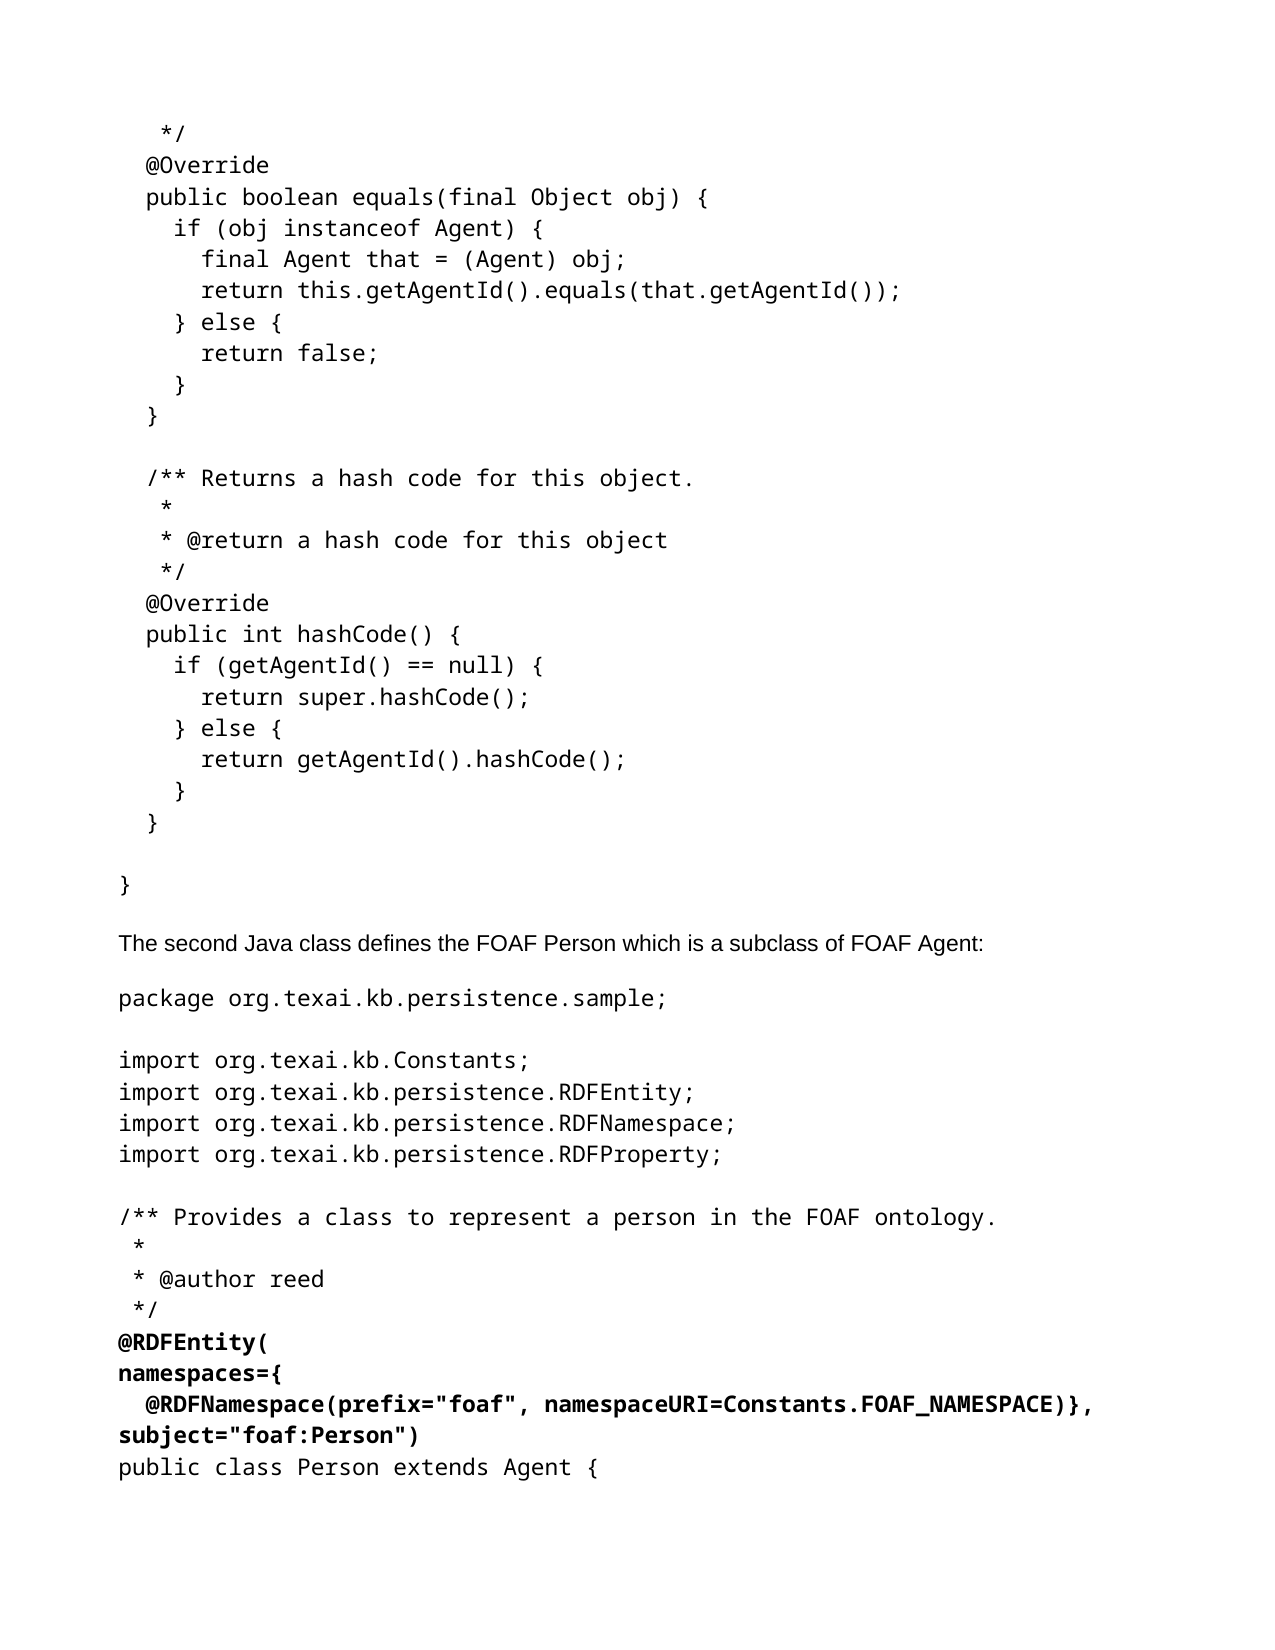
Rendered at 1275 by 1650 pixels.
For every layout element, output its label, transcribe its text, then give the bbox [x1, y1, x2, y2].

text * [118, 493, 1157, 524]
text */ [118, 118, 1157, 149]
text * @author reed [118, 1263, 1157, 1294]
text */ [118, 1294, 1157, 1326]
text return this.getAgentId().equals(that.getAgentId()); [118, 274, 1157, 306]
text } [118, 399, 1157, 431]
text return getAgentId().hashCode(); [118, 743, 1157, 774]
text import org.texai.kb.persistence.RDFEntity; [118, 1076, 1157, 1107]
text } [118, 868, 1157, 899]
text if (obj instanceof Agent) { [118, 212, 1157, 243]
text if (getAgentId() == null) { [118, 649, 1157, 681]
text @RDFEntity( [118, 1326, 1157, 1357]
text The second Java class defines the FOAF Person which is a subclass of FOAF Agent: [118, 931, 1157, 956]
text import org.texai.kb.Constants; [118, 1044, 1157, 1076]
text * [118, 1232, 1157, 1263]
text @Override [118, 149, 1157, 181]
text @Override [118, 587, 1157, 618]
text } else { [118, 712, 1157, 743]
text /** Provides a class to represent a person in the FOAF ontology. [118, 1201, 1157, 1232]
text */ [118, 556, 1157, 587]
text /** Returns a hash code for this object. [118, 462, 1157, 493]
text } [118, 368, 1157, 399]
text } [118, 806, 1157, 837]
text } [118, 774, 1157, 806]
text package org.texai.kb.persistence.sample; [118, 982, 1157, 1013]
text public int hashCode() { [118, 618, 1157, 649]
text namespaces={ [118, 1357, 1157, 1388]
text public boolean equals(final Object obj) { [118, 181, 1157, 212]
text return false; [118, 337, 1157, 368]
text import org.texai.kb.persistence.RDFNamespace; [118, 1107, 1157, 1138]
text return super.hashCode(); [118, 681, 1157, 712]
text subject="foaf:Person") [118, 1419, 1157, 1451]
text import org.texai.kb.persistence.RDFProperty; [118, 1138, 1157, 1169]
text final Agent that = (Agent) obj; [118, 243, 1157, 274]
text @RDFNamespace(prefix="foaf", namespaceURI=Constants.FOAF_NAMESPACE)}, [118, 1388, 1157, 1419]
text } else { [118, 306, 1157, 337]
text public class Person extends Agent { [118, 1451, 1157, 1482]
text * @return a hash code for this object [118, 524, 1157, 556]
